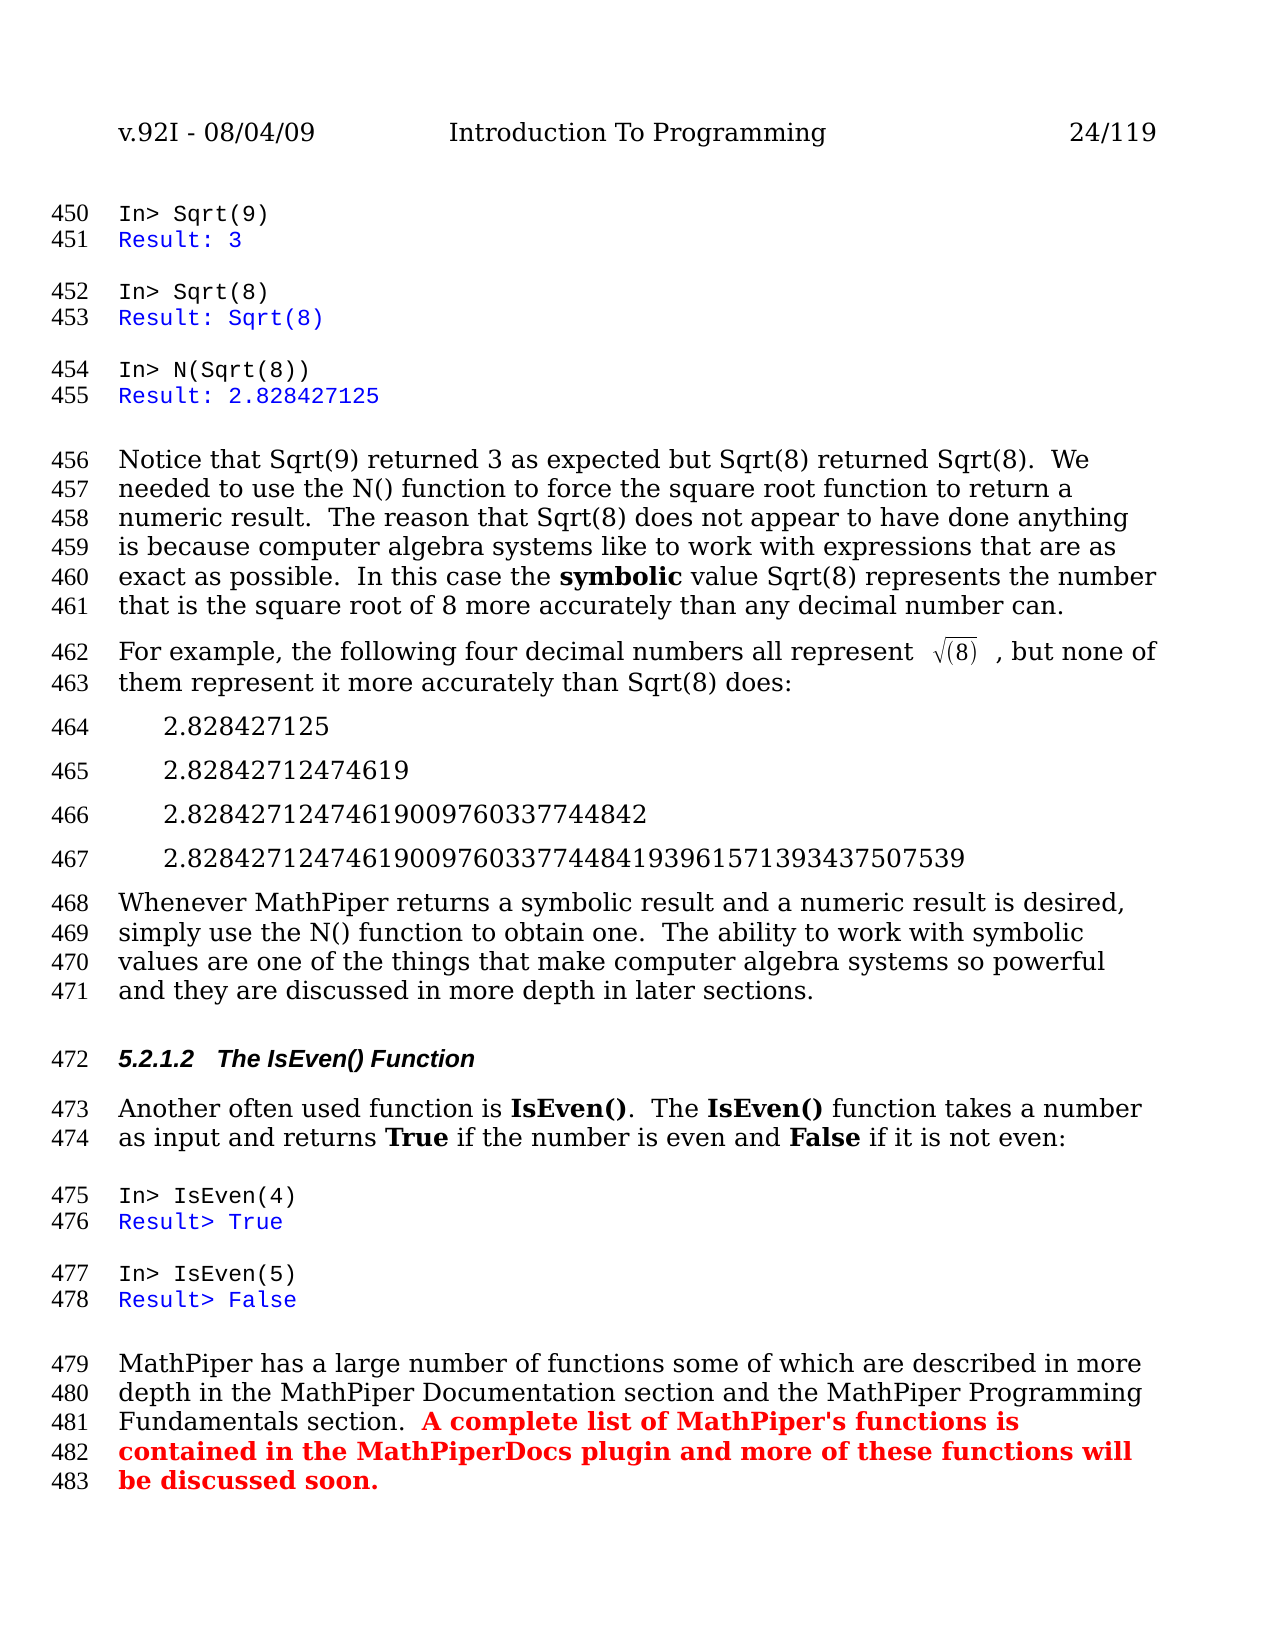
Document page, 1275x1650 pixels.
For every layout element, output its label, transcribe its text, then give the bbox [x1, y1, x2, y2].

text 2.8284271247461900976033774484193961571393437507539 [163, 844, 1157, 873]
text Result: Sqrt(8) [118, 306, 1157, 332]
text 2.82842712474619 [163, 756, 1157, 785]
text In> Sqrt(8) [118, 281, 1157, 306]
text Result> False [118, 1288, 1157, 1314]
subtitle The IsEven() Function [118, 1044, 1157, 1073]
text MathPiper has a large number of functions some of which are described in more depth in the MathPiper Documentation section and the MathPiper Programming Fundamentals section. A complete list of MathPiper's functions is contained in the MathPiperDocs plugin and more of these functions will be discussed soon. [118, 1349, 1157, 1496]
text Notice that Sqrt(9) returned 3 as expected but Sqrt(8) returned Sqrt(8). We needed to use the N() function to force the square root function to return a numeric result. The reason that Sqrt(8) does not appear to have done anything is because computer algebra systems like to work with expressions that are as exact as possible. In this case the symbolic value Sqrt(8) represents the number that is the square root of 8 more accurately than any decimal number can. [118, 445, 1157, 620]
text In> IsEven(5) [118, 1262, 1157, 1288]
text For example, the following four decimal numbers all represent, but none of them represent it more accurately than Sqrt(8) does: [118, 635, 1157, 697]
text In> Sqrt(9) [118, 203, 1157, 229]
text Result: 3 [118, 229, 1157, 254]
text 2.828427125 [163, 712, 1157, 741]
text 2.82842712474619009760337744842 [163, 800, 1157, 829]
text In> N(Sqrt(8)) [118, 358, 1157, 384]
text Result> True [118, 1210, 1157, 1236]
text Result: 2.828427125 [118, 384, 1157, 410]
text Another often used function is IsEven(). The IsEven() function takes a number as input and returns True if the number is even and False if it is not even: [118, 1094, 1157, 1152]
text Whenever MathPiper returns a symbolic result and a numeric result is desired, simply use the N() function to obtain one. The ability to work with symbolic values are one of the things that make computer algebra systems so powerful and they are discussed in more depth in later sections. [118, 888, 1157, 1005]
text In> IsEven(4) [118, 1184, 1157, 1210]
